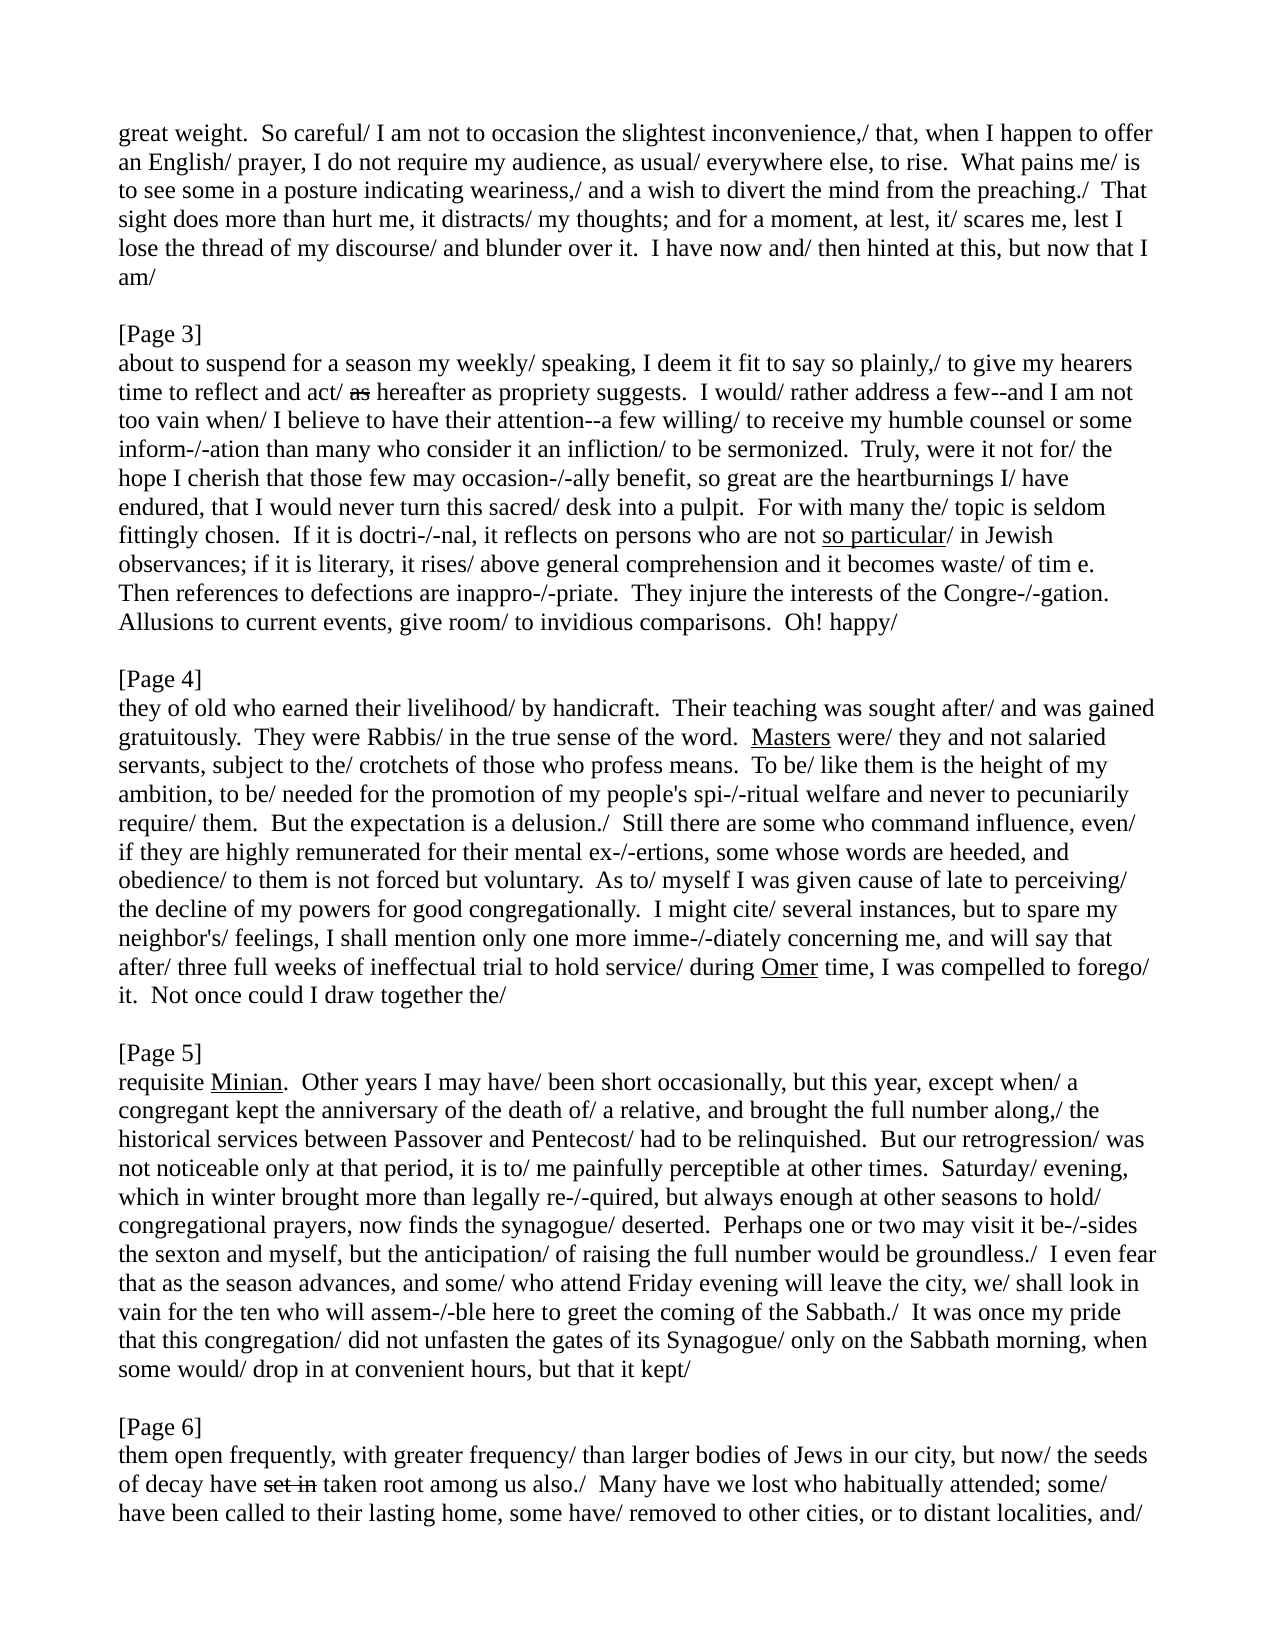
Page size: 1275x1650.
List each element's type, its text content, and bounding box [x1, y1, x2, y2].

text them open frequently, with greater frequency/ than larger bodies of Jews in our city, but now/ the seeds of decay have set in taken root among us also./ Many have we lost who habitually attended; some/ have been called to their lasting home, some have/ removed to other cities, or to distant localities, and/ [118, 1441, 1157, 1527]
text [Page 6] [118, 1412, 1157, 1441]
text [Page 3] [118, 319, 1157, 348]
text great weight. So careful/ I am not to occasion the slightest inconvenience,/ that, when I happen to offer an English/ prayer, I do not require my audience, as usual/ everywhere else, to rise. What pains me/ is to see some in a posture indicating weariness,/ and a wish to divert the mind from the preaching./ That sight does more than hurt me, it distracts/ my thoughts; and for a moment, at lest, it/ scares me, lest I lose the thread of my discourse/ and blunder over it. I have now and/ then hinted at this, but now that I am/ [118, 118, 1157, 291]
text [Page 4] [118, 664, 1157, 693]
text they of old who earned their livelihood/ by handicraft. Their teaching was sought after/ and was gained gratuitously. They were Rabbis/ in the true sense of the word. Masters were/ they and not salaried servants, subject to the/ crotchets of those who profess means. To be/ like them is the height of my ambition, to be/ needed for the promotion of my people's spi-/-ritual welfare and never to pecuniarily require/ them. But the expectation is a delusion./ Still there are some who command influence, even/ if they are highly remunerated for their mental ex-/-ertions, some whose words are heeded, and obedience/ to them is not forced but voluntary. As to/ myself I was given cause of late to perceiving/ the decline of my powers for good congregationally. I might cite/ several instances, but to spare my neighbor's/ feelings, I shall mention only one more imme-/-diately concerning me, and will say that after/ three full weeks of ineffectual trial to hold service/ during Omer time, I was compelled to forego/ it. Not once could I draw together the/ [118, 693, 1157, 1009]
text [Page 5] [118, 1038, 1157, 1067]
text requisite Minian. Other years I may have/ been short occasionally, but this year, except when/ a congregant kept the anniversary of the death of/ a relative, and brought the full number along,/ the historical services between Passover and Pentecost/ had to be relinquished. But our retrogression/ was not noticeable only at that period, it is to/ me painfully perceptible at other times. Saturday/ evening, which in winter brought more than legally re-/-quired, but always enough at other seasons to hold/ congregational prayers, now finds the synagogue/ deserted. Perhaps one or two may visit it be-/-sides the sexton and myself, but the anticipation/ of raising the full number would be groundless./ I even fear that as the season advances, and some/ who attend Friday evening will leave the city, we/ shall look in vain for the ten who will assem-/-ble here to greet the coming of the Sabbath./ It was once my pride that this congregation/ did not unfasten the gates of its Synagogue/ only on the Sabbath morning, when some would/ drop in at convenient hours, but that it kept/ [118, 1067, 1157, 1383]
text about to suspend for a season my weekly/ speaking, I deem it fit to say so plainly,/ to give my hearers time to reflect and act/ as hereafter as propriety suggests. I would/ rather address a few--and I am not too vain when/ I believe to have their attention--a few willing/ to receive my humble counsel or some inform-/-ation than many who consider it an infliction/ to be sermonized. Truly, were it not for/ the hope I cherish that those few may occasion-/-ally benefit, so great are the heartburnings I/ have endured, that I would never turn this sacred/ desk into a pulpit. For with many the/ topic is seldom fittingly chosen. If it is doctri-/-nal, it reflects on persons who are not so particular/ in Jewish observances; if it is literary, it rises/ above general comprehension and it becomes waste/ of tim e. Then references to defections are inappro-/-priate. They injure the interests of the Congre-/-gation. Allusions to current events, give room/ to invidious comparisons. Oh! happy/ [118, 348, 1157, 636]
